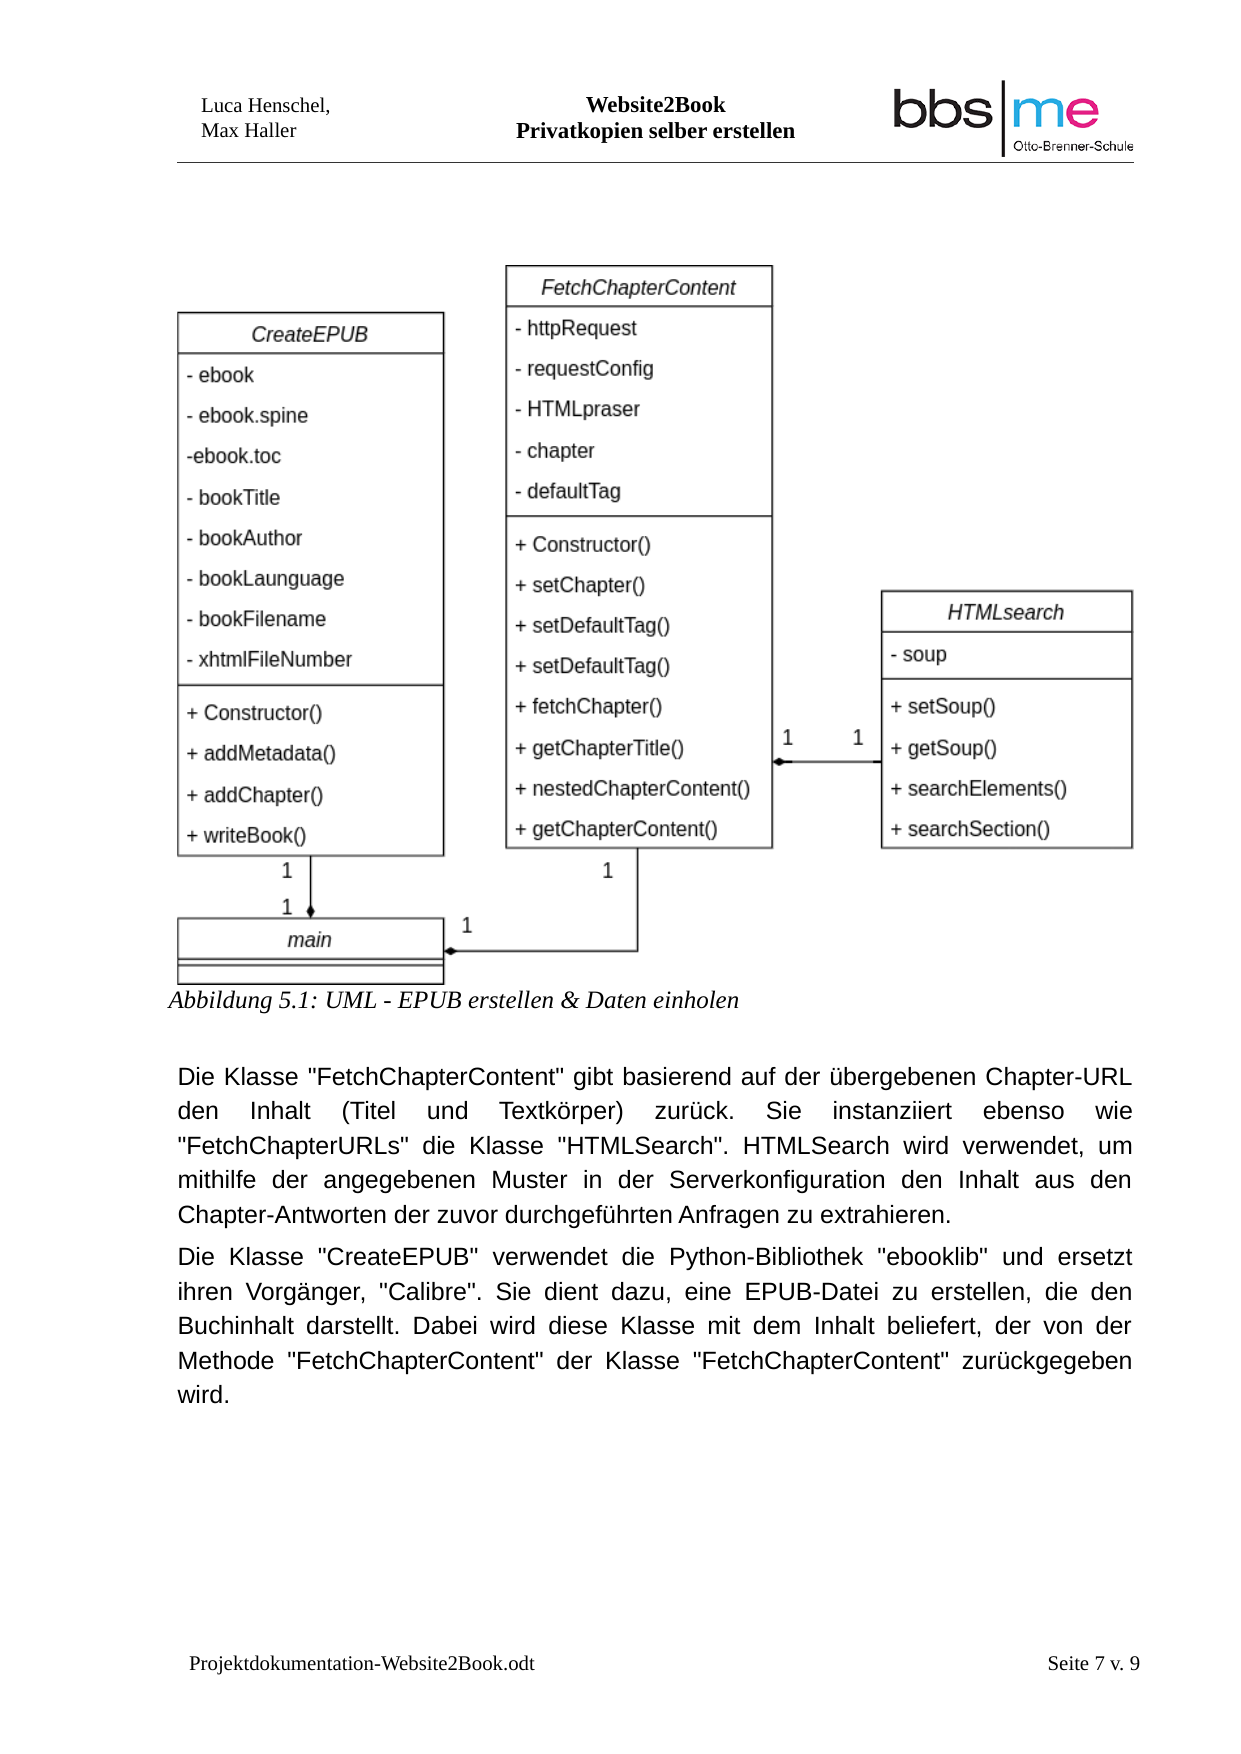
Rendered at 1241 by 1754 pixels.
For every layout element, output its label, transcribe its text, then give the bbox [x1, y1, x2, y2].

picture [894, 80, 1134, 157]
text Die Klasse "CreateEPUB" verwendet die Python-Bibliothek "ebooklib" und ersetzt ihren Vorgänger, "Calibre". Sie dient dazu, eine EPUB-Datei zu erstellen, die den Buchinhalt darstellt. Dabei wird diese Klasse mit dem Inhalt beliefert, der von der Methode "FetchChapterContent" der Klasse "FetchChapterContent" zurückgegeben wird. [177, 1242, 1134, 1409]
text Die Klasse "FetchChapterContent" gibt basierend auf der übergebenen Chapter-URL den Inhalt (Titel und Textkörper) zurück. Sie instanziiert ebenso wie "FetchChapterURLs" die Klasse "HTMLSearch". HTMLSearch wird verwendet, um mithilfe der angegebenen Muster in der Serverkonfiguration den Inhalt aus den Chapter-Antworten der zuvor durchgeführten Anfragen zu extrahieren. [177, 1062, 1134, 1228]
text Abbildung 5.1: UML - EPUB erstellen & Daten einholen [168, 265, 1143, 1013]
picture [177, 265, 1134, 985]
